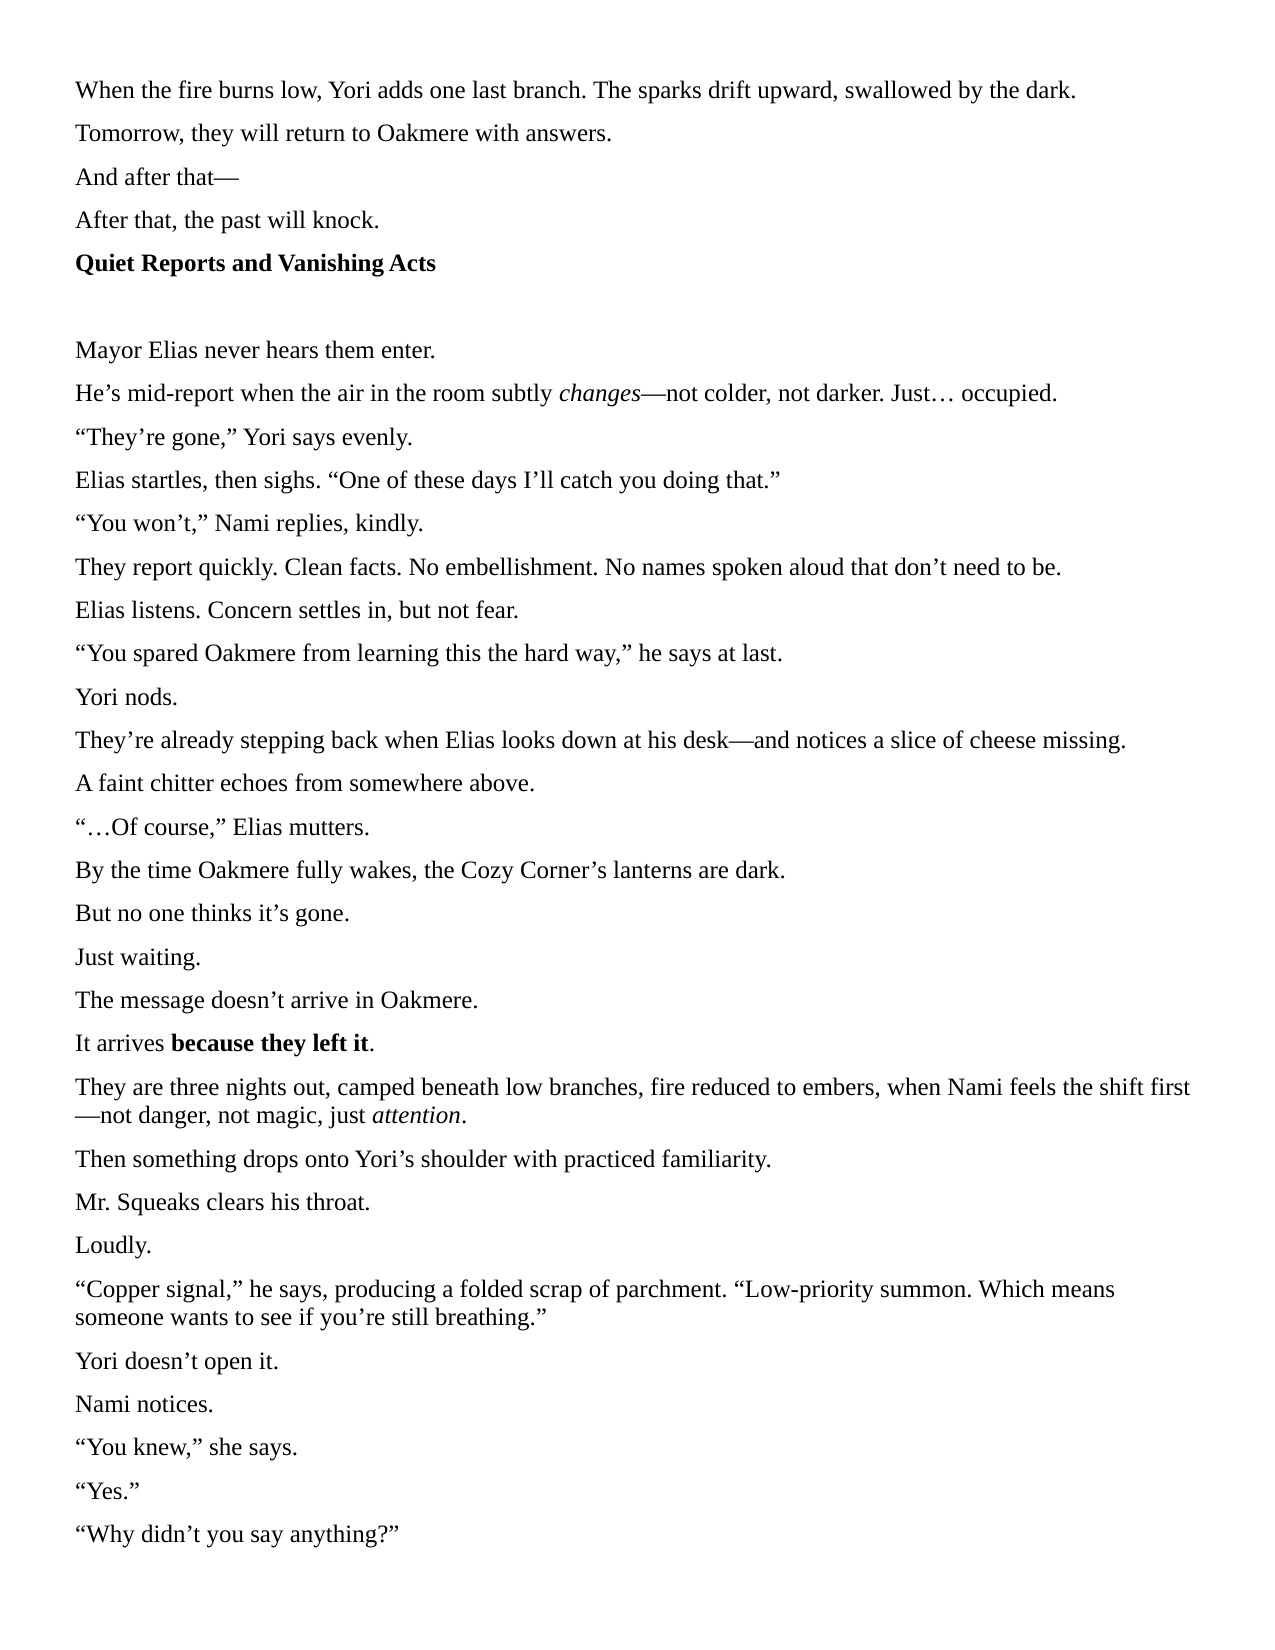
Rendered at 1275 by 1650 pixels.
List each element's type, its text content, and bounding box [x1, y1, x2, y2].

text “…Of course,” Elias mutters. [75, 812, 1200, 840]
text Mayor Elias never hears them enter. [75, 335, 1200, 364]
text Mr. Squeaks clears his throat. [75, 1187, 1200, 1216]
text They are three nights out, camped beneath low branches, fire reduced to embers, when Nami feels the shift first—not danger, not magic, just attention. [75, 1072, 1200, 1129]
text It arrives because they left it. [75, 1028, 1200, 1057]
text Tomorrow, they will return to Oakmere with answers. [75, 118, 1200, 147]
text “They’re gone,” Yori says evenly. [75, 422, 1200, 450]
text “You spared Oakmere from learning this the hard way,” he says at last. [75, 638, 1200, 667]
text Then something drops onto Yori’s shoulder with practiced familiarity. [75, 1144, 1200, 1172]
text After that, the past will knock. [75, 205, 1200, 234]
text They’re already stepping back when Elias looks down at his desk—and notices a slice of cheese missing. [75, 725, 1200, 754]
text Loudly. [75, 1230, 1200, 1259]
text Just waiting. [75, 942, 1200, 970]
text A faint chitter echoes from somewhere above. [75, 768, 1200, 797]
text Yori nods. [75, 682, 1200, 710]
text They report quickly. Clean facts. No embellishment. No names spoken aloud that don’t need to be. [75, 552, 1200, 580]
text “Copper signal,” he says, producing a folded scrap of parchment. “Low-priority summon. Which means someone wants to see if you’re still breathing.” [75, 1274, 1200, 1331]
text Yori doesn’t open it. [75, 1346, 1200, 1374]
text By the time Oakmere fully wakes, the Cozy Corner’s lanterns are dark. [75, 855, 1200, 884]
text But no one thinks it’s gone. [75, 898, 1200, 927]
text Elias startles, then sighs. “One of these days I’ll catch you doing that.” [75, 465, 1200, 494]
text When the fire burns low, Yori adds one last branch. The sparks drift upward, swallowed by the dark. [75, 75, 1200, 104]
text And after that— [75, 162, 1200, 190]
text Nami notices. [75, 1389, 1200, 1418]
text “Why didn’t you say anything?” [75, 1519, 1200, 1548]
text “Yes.” [75, 1476, 1200, 1504]
text “You knew,” she says. [75, 1432, 1200, 1461]
text The message doesn’t arrive in Oakmere. [75, 985, 1200, 1014]
text He’s mid-report when the air in the room subtly changes—not colder, not darker. Just… occupied. [75, 378, 1200, 407]
text “You won’t,” Nami replies, kindly. [75, 508, 1200, 537]
text Elias listens. Concern settles in, but not fear. [75, 595, 1200, 624]
text Quiet Reports and Vanishing Acts [75, 248, 1200, 277]
